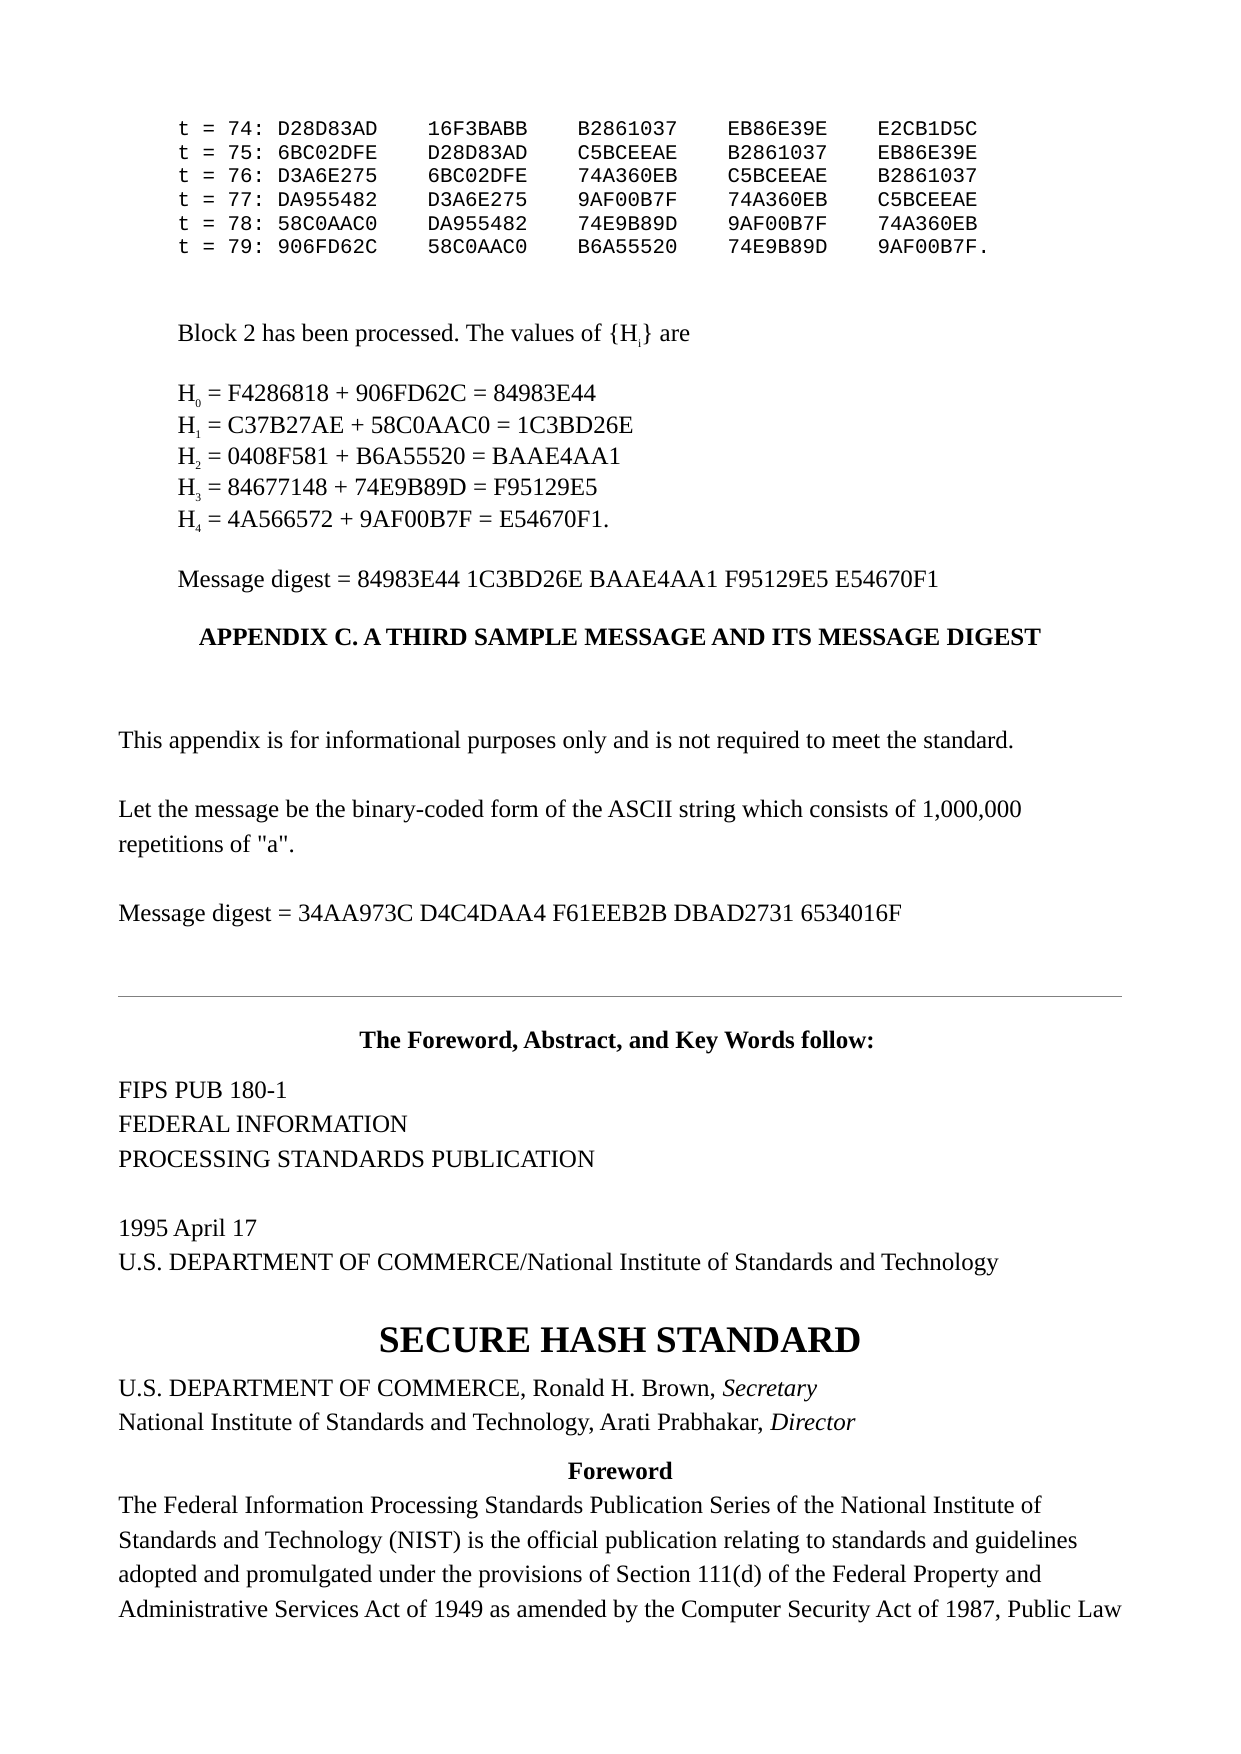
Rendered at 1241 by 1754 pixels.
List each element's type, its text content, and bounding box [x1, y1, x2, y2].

text t = 75: 6BC02DFE D28D83AD C5BCEEAE B2861037 EB86E39E [177, 142, 1122, 165]
text The Foreword, Abstract, and Key Words follow: [118, 1026, 1122, 1054]
text The Federal Information Processing Standards Publication Series of the National Institute of Standards and Technology (NIST) is the official publication relating to standards and guidelines adopted and promulgated under the provisions of Section 111(d) of the Federal Property and Administrative Services Act of 1949 as amended by the Computer Security Act of 1987, Public Law [118, 1491, 1122, 1623]
text t = 78: 58C0AAC0 DA955482 74E9B89D 9AF00B7F 74A360EB [177, 213, 1122, 236]
text APPENDIX C. A THIRD SAMPLE MESSAGE AND ITS MESSAGE DIGEST [118, 622, 1122, 651]
text FIPS PUB 180-1 FEDERAL INFORMATION PROCESSING STANDARDS PUBLICATION 1995 April 17 U.S. DEPARTMENT OF COMMERCE/National Institute of Standards and Technology [118, 1075, 1122, 1276]
text Foreword [118, 1456, 1122, 1485]
text t = 77: DA955482 D3A6E275 9AF00B7F 74A360EB C5BCEEAE [177, 189, 1122, 213]
text t = 76: D3A6E275 6BC02DFE 74A360EB C5BCEEAE B2861037 [177, 165, 1122, 189]
subtitle SECURE HASH STANDARD [118, 1317, 1122, 1360]
text U.S. DEPARTMENT OF COMMERCE, Ronald H. Brown, Secretary National Institute of Standards and Technology, Arati Prabhakar, Director [118, 1373, 1122, 1436]
text This appendix is for informational purposes only and is not required to meet the standard. Let the message be the binary-coded form of the ASCII string which consists of 1,000,000 repetitions of "a". Message digest = 34AA973C D4C4DAA4 F61EEB2B DBAD2731 6534016F [118, 657, 1122, 927]
text t = 79: 906FD62C 58C0AAC0 B6A55520 74E9B89D 9AF00B7F. [177, 236, 1122, 260]
list Block 2 has been processed. The values of {Hi} are H0 = F4286818 + 906FD62C = 84983E44 H1 = C37B27AE + 58C0AAC0 = 1C3BD26E H2 = 0408F581 + B6A55520 = BAAE4AA1 H3 = 84677148 + 74E9B89D = F95129E5 H4 = 4A566572 + 9AF00B7F = E54670F1. Message digest = 84983E44 1C3BD26E BAAE4AA1 F95129E5 E54670F1 [177, 289, 1122, 593]
text t = 74: D28D83AD 16F3BABB B2861037 EB86E39E E2CB1D5C [177, 118, 1122, 142]
